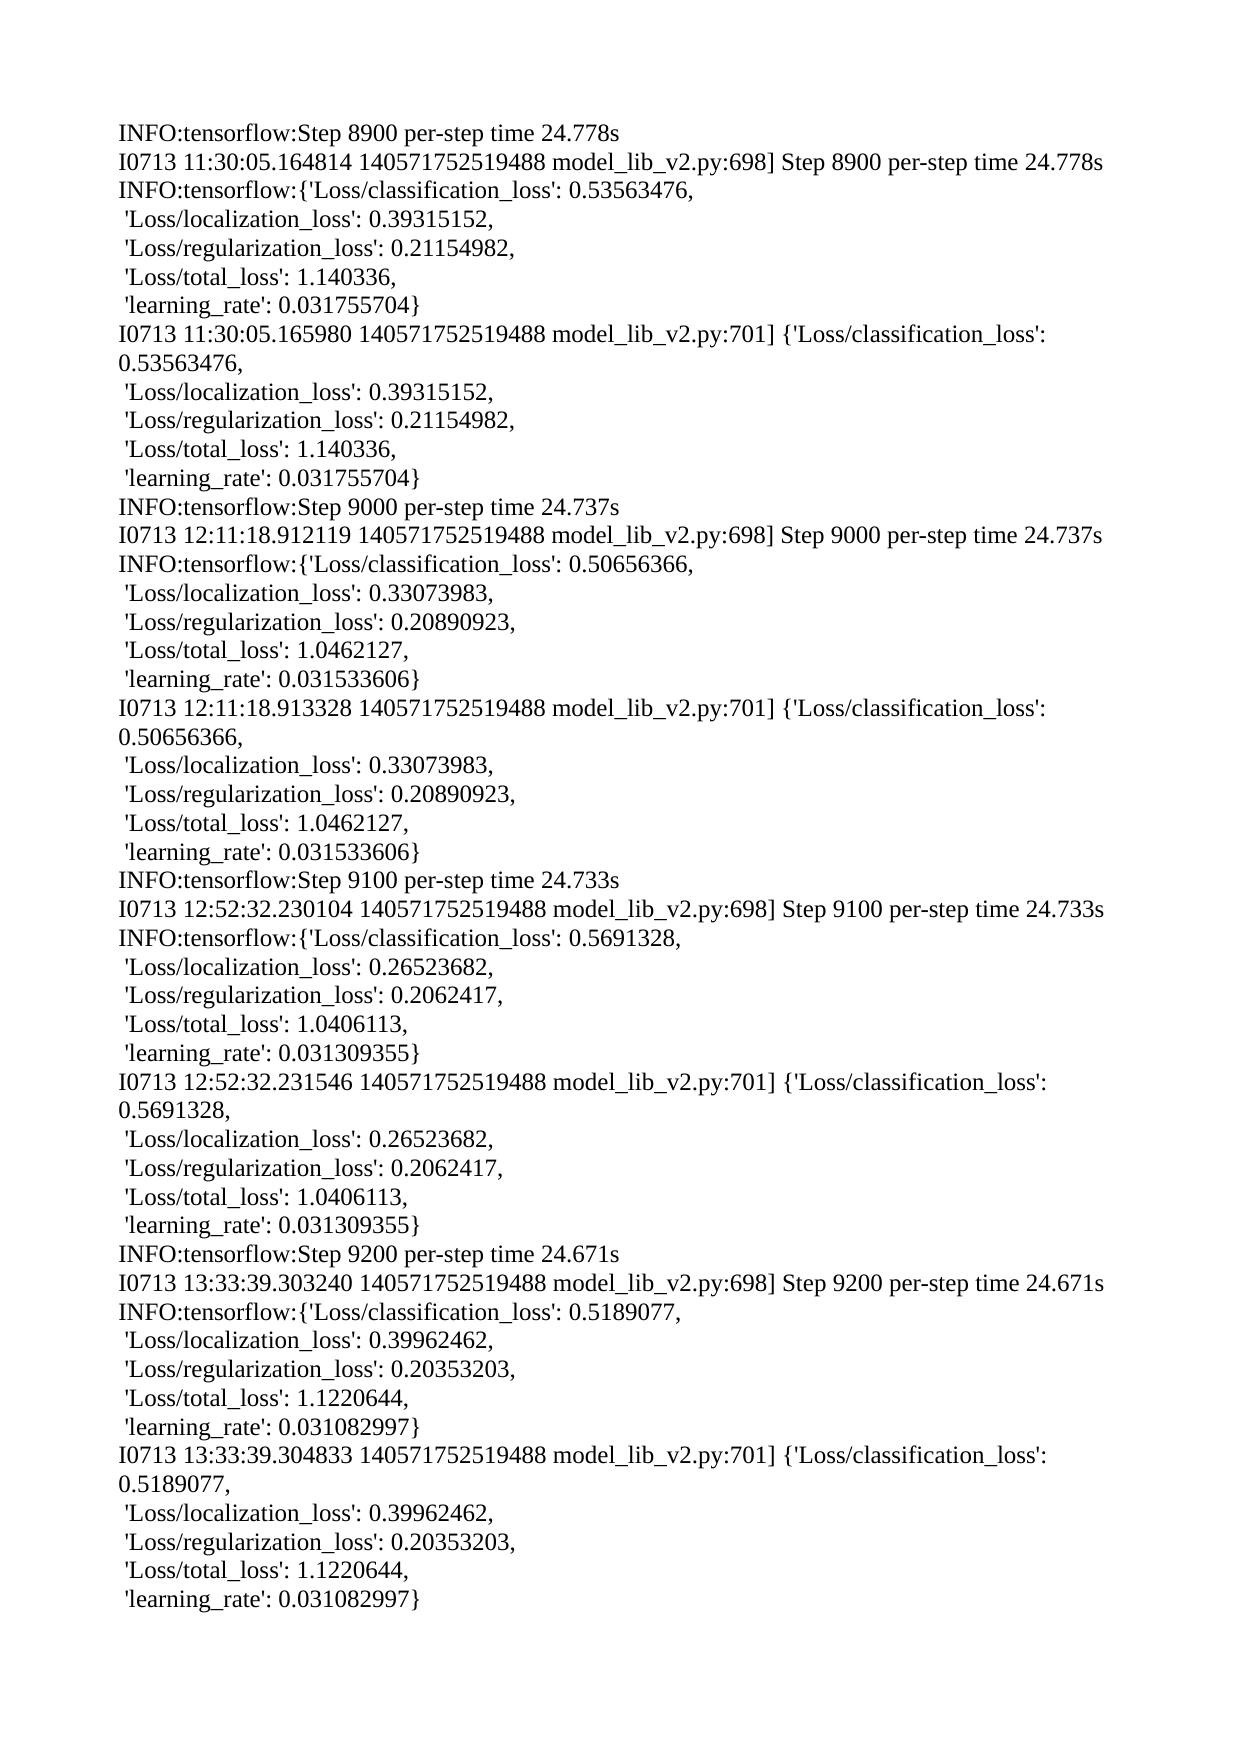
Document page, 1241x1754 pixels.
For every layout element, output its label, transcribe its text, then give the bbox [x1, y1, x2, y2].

text 'Loss/localization_loss': 0.33073983, [118, 578, 1122, 607]
text 'learning_rate': 0.031309355} [118, 1038, 1122, 1067]
text I0713 11:30:05.164814 140571752519488 model_lib_v2.py:698] Step 8900 per-step time 24.778s [118, 147, 1122, 176]
text 'Loss/regularization_loss': 0.21154982, [118, 233, 1122, 262]
text 'Loss/localization_loss': 0.39962462, [118, 1326, 1122, 1354]
text 'Loss/localization_loss': 0.33073983, [118, 751, 1122, 779]
text INFO:tensorflow:{'Loss/classification_loss': 0.5189077, [118, 1297, 1122, 1326]
text INFO:tensorflow:{'Loss/classification_loss': 0.50656366, [118, 549, 1122, 578]
text I0713 11:30:05.165980 140571752519488 model_lib_v2.py:701] {'Loss/classification_loss': 0.53563476, [118, 319, 1122, 377]
text 'learning_rate': 0.031309355} [118, 1211, 1122, 1239]
text I0713 12:52:32.230104 140571752519488 model_lib_v2.py:698] Step 9100 per-step time 24.733s [118, 894, 1122, 923]
text 'Loss/regularization_loss': 0.21154982, [118, 406, 1122, 434]
text 'learning_rate': 0.031082997} [118, 1412, 1122, 1441]
text INFO:tensorflow:Step 9000 per-step time 24.737s [118, 492, 1122, 521]
text I0713 12:11:18.913328 140571752519488 model_lib_v2.py:701] {'Loss/classification_loss': 0.50656366, [118, 693, 1122, 751]
text 'Loss/localization_loss': 0.39962462, [118, 1498, 1122, 1527]
text 'Loss/total_loss': 1.1220644, [118, 1556, 1122, 1584]
text 'Loss/localization_loss': 0.39315152, [118, 204, 1122, 233]
text 'Loss/total_loss': 1.0462127, [118, 636, 1122, 664]
text 'Loss/localization_loss': 0.26523682, [118, 1124, 1122, 1153]
text 'learning_rate': 0.031755704} [118, 463, 1122, 492]
text 'learning_rate': 0.031755704} [118, 291, 1122, 319]
text INFO:tensorflow:{'Loss/classification_loss': 0.53563476, [118, 176, 1122, 204]
text 'Loss/total_loss': 1.1220644, [118, 1383, 1122, 1412]
text INFO:tensorflow:{'Loss/classification_loss': 0.5691328, [118, 923, 1122, 952]
text 'learning_rate': 0.031533606} [118, 837, 1122, 866]
text I0713 13:33:39.304833 140571752519488 model_lib_v2.py:701] {'Loss/classification_loss': 0.5189077, [118, 1441, 1122, 1498]
text 'Loss/regularization_loss': 0.20353203, [118, 1527, 1122, 1556]
text INFO:tensorflow:Step 9100 per-step time 24.733s [118, 866, 1122, 894]
text 'Loss/regularization_loss': 0.2062417, [118, 1153, 1122, 1182]
text 'Loss/localization_loss': 0.39315152, [118, 377, 1122, 406]
text 'Loss/regularization_loss': 0.20353203, [118, 1354, 1122, 1383]
text 'Loss/total_loss': 1.0406113, [118, 1182, 1122, 1211]
text INFO:tensorflow:Step 8900 per-step time 24.778s [118, 118, 1122, 147]
text 'learning_rate': 0.031533606} [118, 664, 1122, 693]
text 'Loss/localization_loss': 0.26523682, [118, 952, 1122, 981]
text 'Loss/total_loss': 1.0462127, [118, 808, 1122, 837]
text 'Loss/total_loss': 1.140336, [118, 434, 1122, 463]
text 'Loss/regularization_loss': 0.20890923, [118, 779, 1122, 808]
text I0713 12:11:18.912119 140571752519488 model_lib_v2.py:698] Step 9000 per-step time 24.737s [118, 521, 1122, 549]
text 'Loss/total_loss': 1.140336, [118, 262, 1122, 291]
text 'Loss/regularization_loss': 0.2062417, [118, 981, 1122, 1009]
text INFO:tensorflow:Step 9200 per-step time 24.671s [118, 1239, 1122, 1268]
text I0713 12:52:32.231546 140571752519488 model_lib_v2.py:701] {'Loss/classification_loss': 0.5691328, [118, 1067, 1122, 1124]
text 'Loss/total_loss': 1.0406113, [118, 1009, 1122, 1038]
text I0713 13:33:39.303240 140571752519488 model_lib_v2.py:698] Step 9200 per-step time 24.671s [118, 1268, 1122, 1297]
text 'Loss/regularization_loss': 0.20890923, [118, 607, 1122, 636]
text 'learning_rate': 0.031082997} [118, 1584, 1122, 1613]
